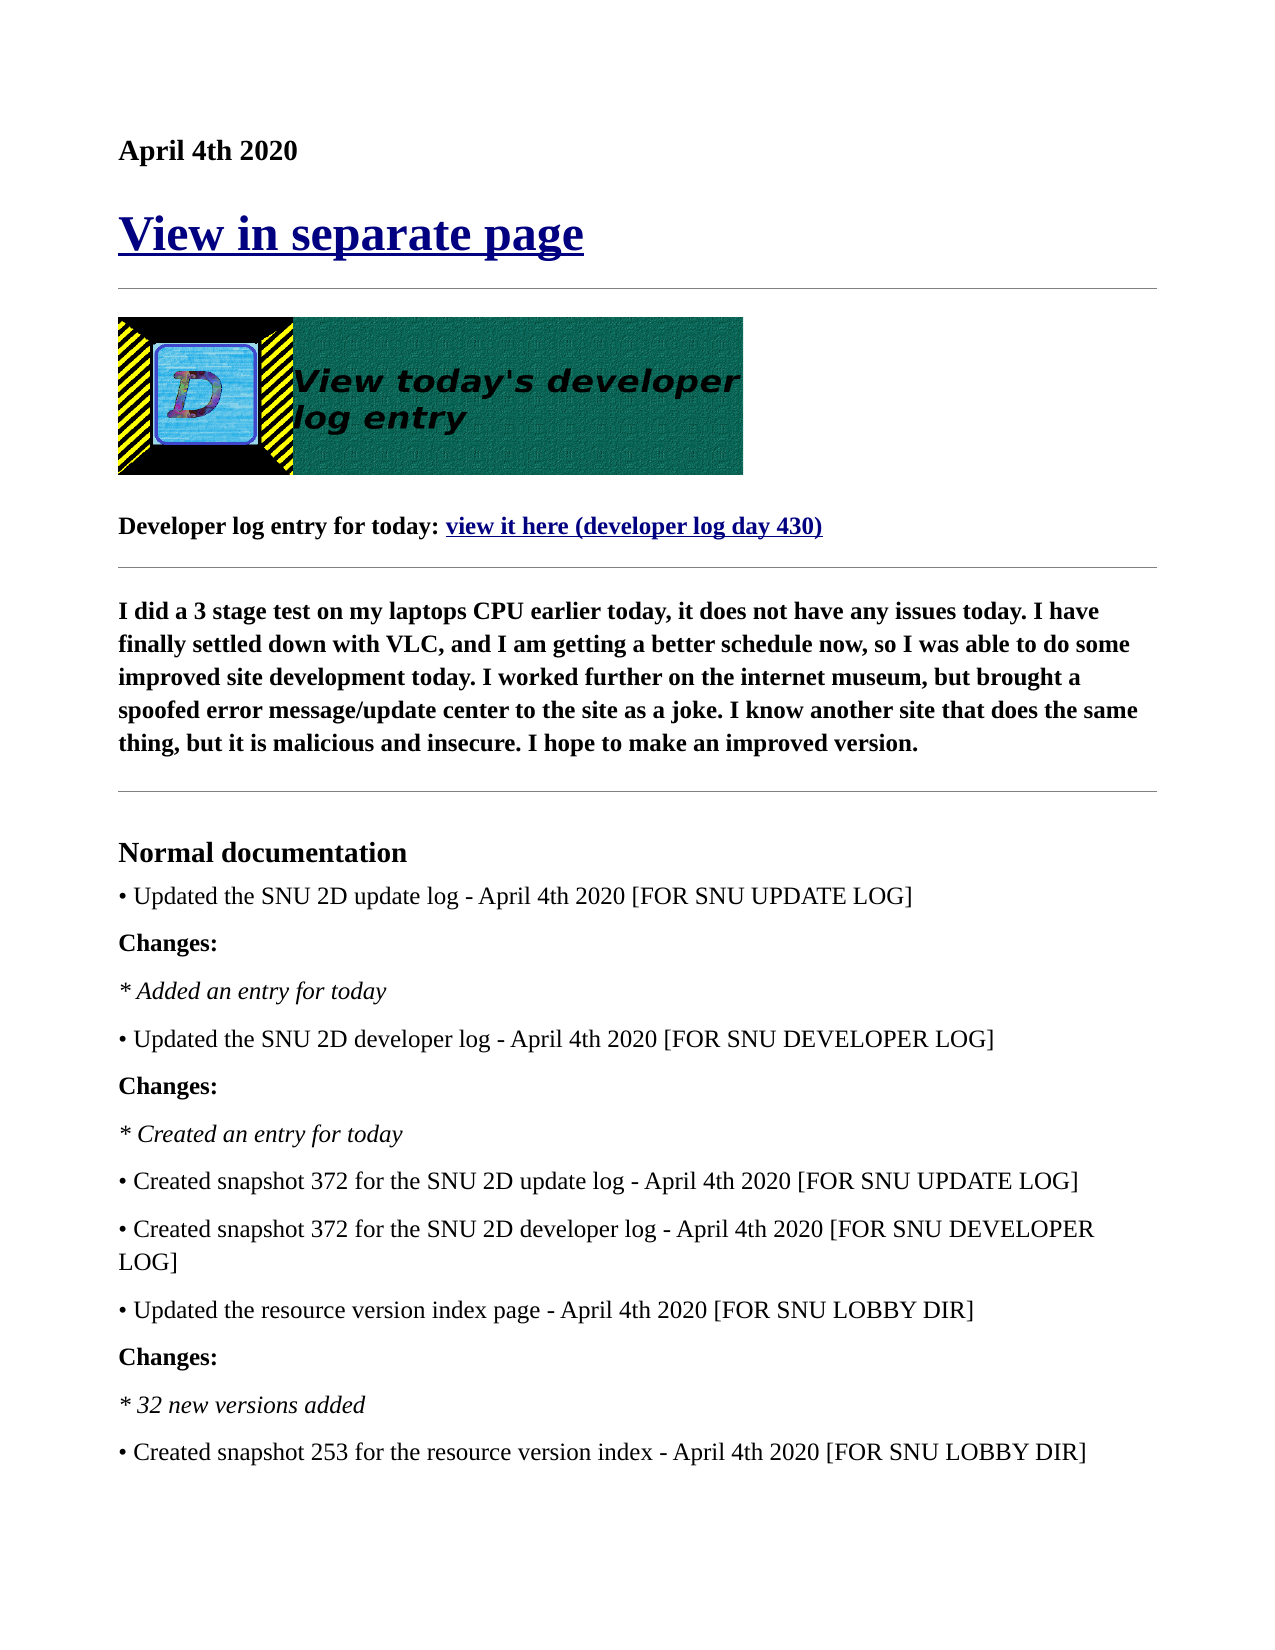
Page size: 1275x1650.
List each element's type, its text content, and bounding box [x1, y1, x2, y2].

text • Created snapshot 372 for the SNU 2D developer log - April 4th 2020 [FOR SNU DEVELOPER LOG] [118, 1214, 1157, 1276]
text Changes: [118, 1342, 1157, 1371]
text • Created snapshot 372 for the SNU 2D update log - April 4th 2020 [FOR SNU UPDATE LOG] [118, 1166, 1157, 1195]
text * Created an entry for today [118, 1119, 1157, 1148]
subtitle Developer log entry for today: view it here (developer log day 430) [118, 511, 1157, 540]
text I did a 3 stage test on my laptops CPU earlier today, it does not have any issues today. I have finally settled down with VLC, and I am getting a better schedule now, so I was able to do some improved site development today. I worked further on the internet museum, but brought a spoofed error message/update center to the site as a joke. I know another site that does the same thing, but it is malicious and insecure. I hope to make an improved version. [118, 596, 1157, 757]
subtitle Normal documentation [118, 835, 1157, 868]
subtitle April 4th 2020 [118, 133, 1157, 166]
text • Updated the SNU 2D update log - April 4th 2020 [FOR SNU UPDATE LOG] [118, 881, 1157, 909]
text * Added an entry for today [118, 976, 1157, 1005]
text • Created snapshot 253 for the resource version index - April 4th 2020 [FOR SNU LOBBY DIR] [118, 1437, 1157, 1466]
subtitle View in separate page [118, 204, 1157, 261]
text • Updated the SNU 2D developer log - April 4th 2020 [FOR SNU DEVELOPER LOG] [118, 1024, 1157, 1052]
text Changes: [118, 928, 1157, 957]
picture [118, 317, 744, 475]
text Changes: [118, 1071, 1157, 1100]
text • Updated the resource version index page - April 4th 2020 [FOR SNU LOBBY DIR] [118, 1295, 1157, 1323]
text * 32 new versions added [118, 1390, 1157, 1419]
